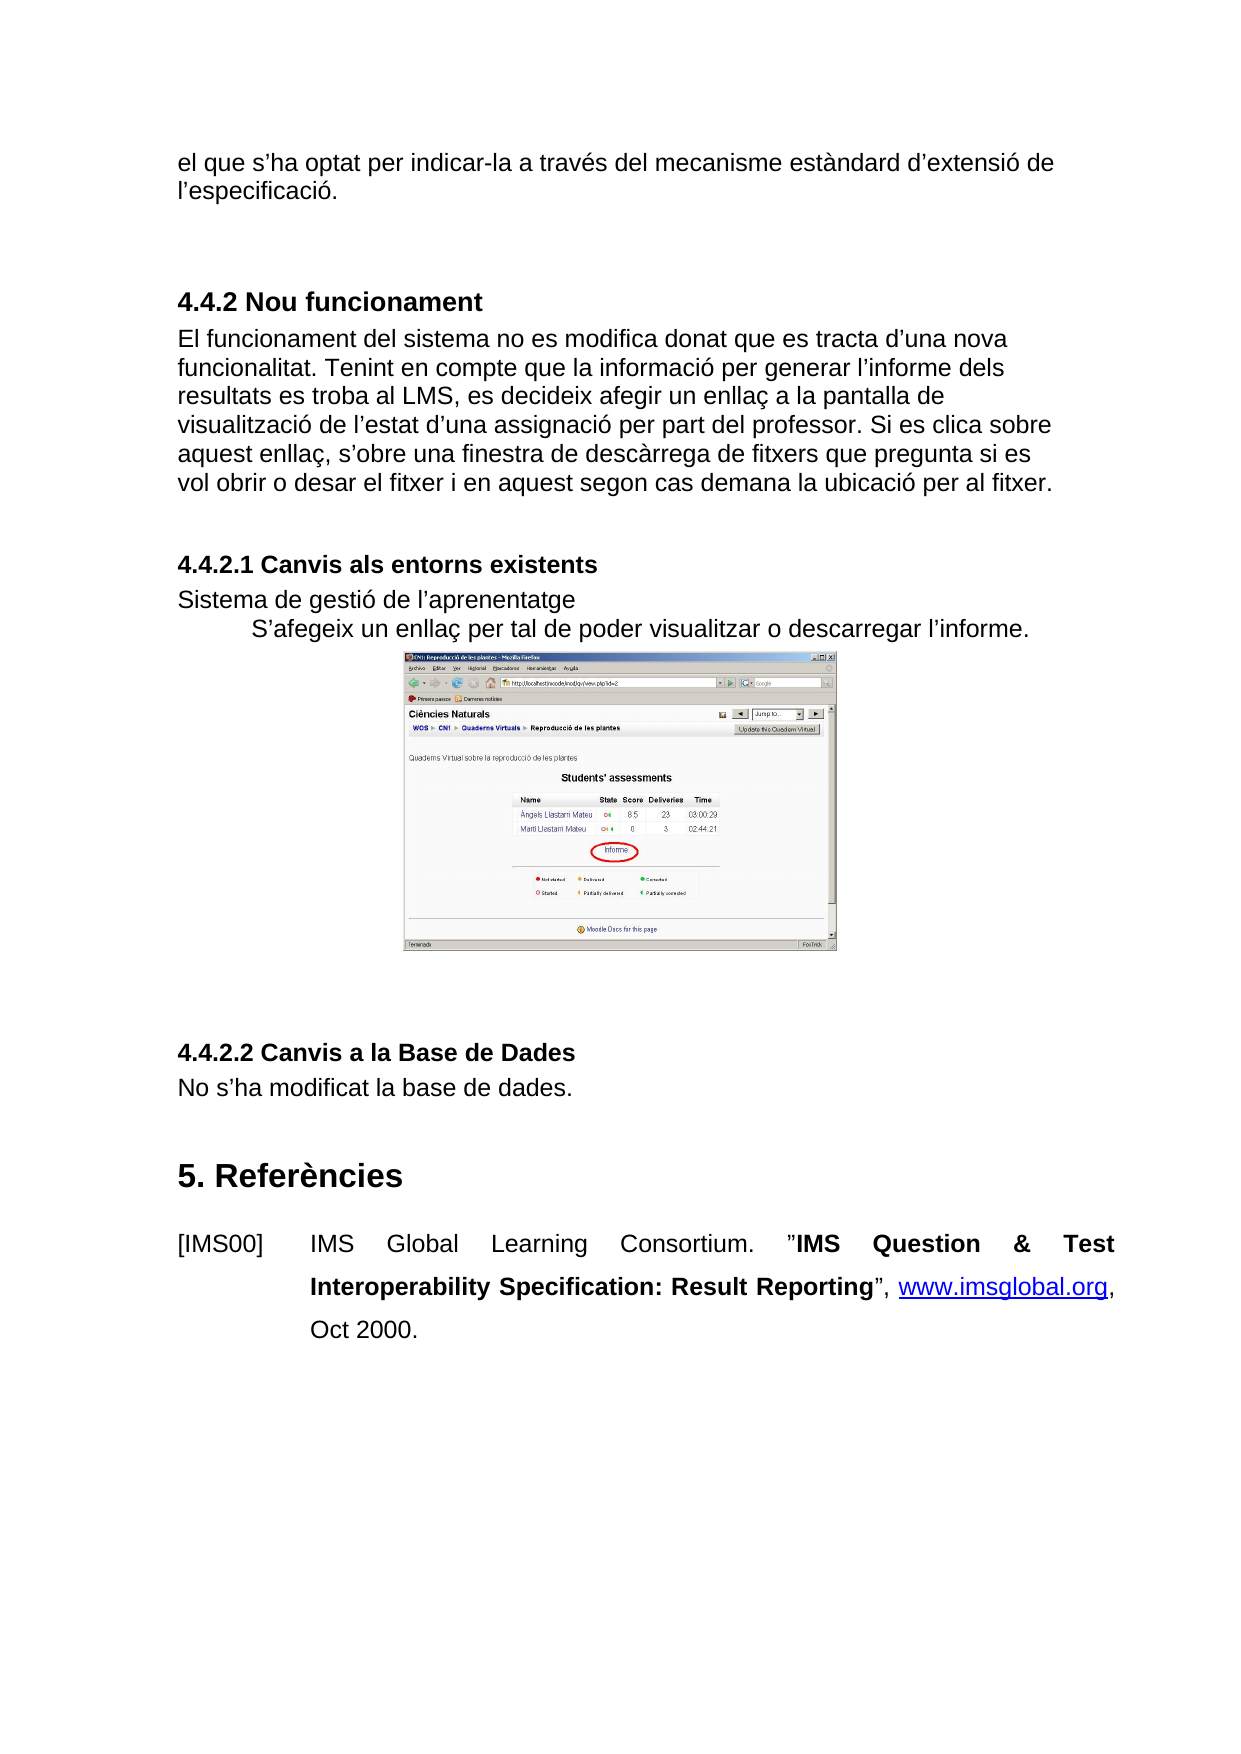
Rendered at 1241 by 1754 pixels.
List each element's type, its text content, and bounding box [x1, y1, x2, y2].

text El funcionament del sistema no es modifica donat que es tracta d’una nova funcionalitat. Tenint en compte que la informació per generar l’informe dels resultats es troba al LMS, es decideix afegir un enllaç a la pantalla de visualització de l’estat d’una assignació per part del professor. Si es clica sobre aquest enllaç, s’obre una finestra de descàrrega de fitxers que pregunta si es vol obrir o desar el fitxer i en aquest segon cas demana la ubicació per al fitxer. [177, 324, 1063, 496]
table_header IMS Global Learning Consortium. ”IMS Question & Test Interoperability Specification: Result Reporting”, www.imsglobal.org, Oct 2000. [303, 1229, 1122, 1344]
text Sistema de gestió de l’aprenentatge [177, 585, 1063, 614]
text el que s’ha optat per indicar-la a través del mecanisme estàndard d’extensió de l’especificació. [177, 148, 1063, 205]
table_header [IMS00] [170, 1229, 303, 1344]
subtitle 4.4.2.1 Canvis als entorns existents [177, 550, 1063, 579]
subtitle 5. Referències [177, 1156, 1063, 1194]
picture [403, 651, 837, 951]
text No s’ha modificat la base de dades. [177, 1073, 1063, 1102]
text S’afegeix un enllaç per tal de poder visualitzar o descarregar l’informe. [251, 614, 1063, 643]
subtitle 4.4.2 Nou funcionament [177, 286, 1063, 318]
subtitle 4.4.2.2 Canvis a la Base de Dades [177, 1038, 1063, 1067]
